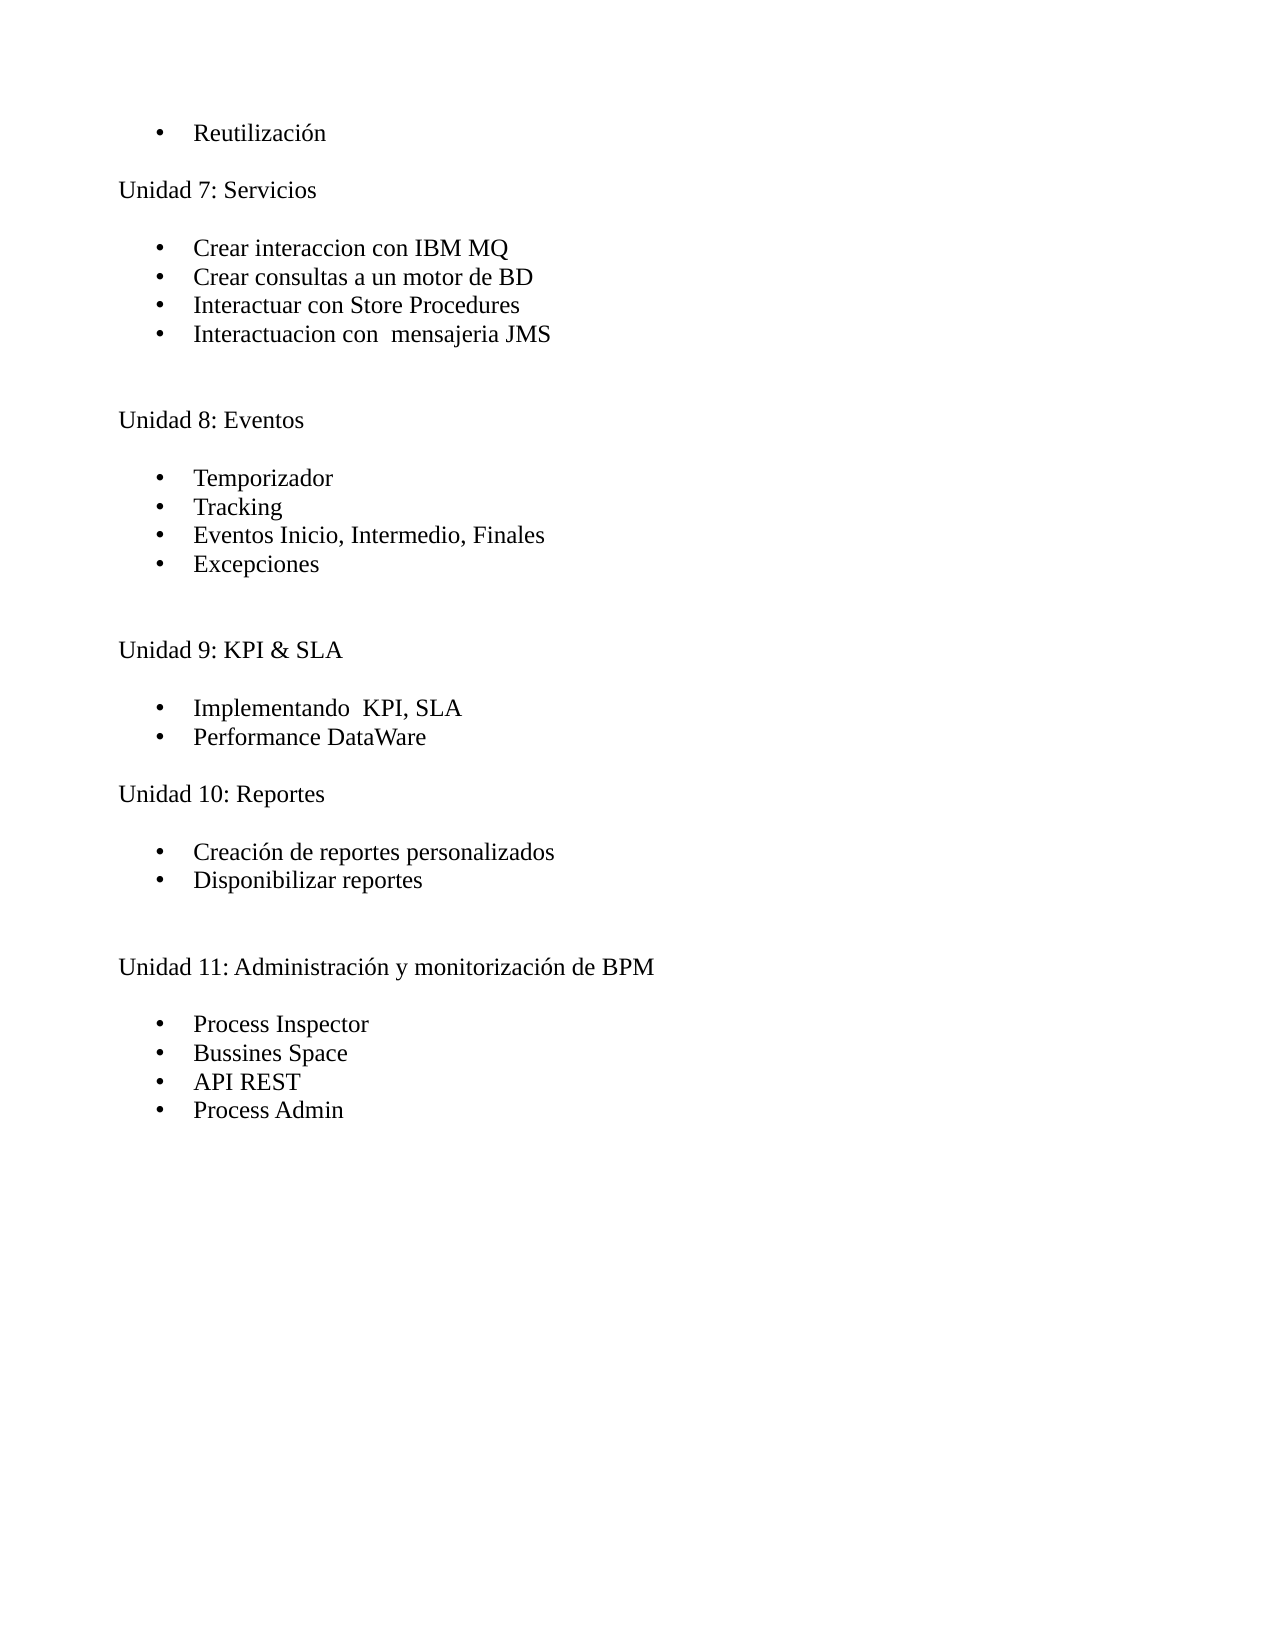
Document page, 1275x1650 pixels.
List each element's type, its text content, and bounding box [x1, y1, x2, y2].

list Eventos Inicio, Intermedio, Finales [156, 521, 1157, 549]
list Disponibilizar reportes [156, 866, 1157, 894]
list Bussines Space [156, 1038, 1157, 1067]
text Unidad 10: Reportes [118, 779, 1157, 808]
list Process Inspector [156, 1009, 1157, 1038]
list Tracking [156, 492, 1157, 521]
list Creación de reportes personalizados [156, 837, 1157, 866]
list Temporizador [156, 463, 1157, 492]
list API REST [156, 1067, 1157, 1096]
list Interactuar con Store Procedures [156, 291, 1157, 319]
list Performance DataWare [156, 722, 1157, 751]
list Implementando KPI, SLA [156, 693, 1157, 722]
list Crear consultas a un motor de BD [156, 262, 1157, 291]
text Unidad 11: Administración y monitorización de BPM [118, 952, 1157, 981]
list Excepciones [156, 549, 1157, 578]
list Reutilización [156, 118, 1157, 147]
text Unidad 8: Eventos [118, 406, 1157, 434]
text Unidad 7: Servicios [118, 176, 1157, 204]
text Unidad 9: KPI & SLA [118, 636, 1157, 664]
list Process Admin [156, 1096, 1157, 1124]
list Interactuacion con mensajeria JMS [156, 319, 1157, 348]
list Crear interaccion con IBM MQ [156, 233, 1157, 262]
